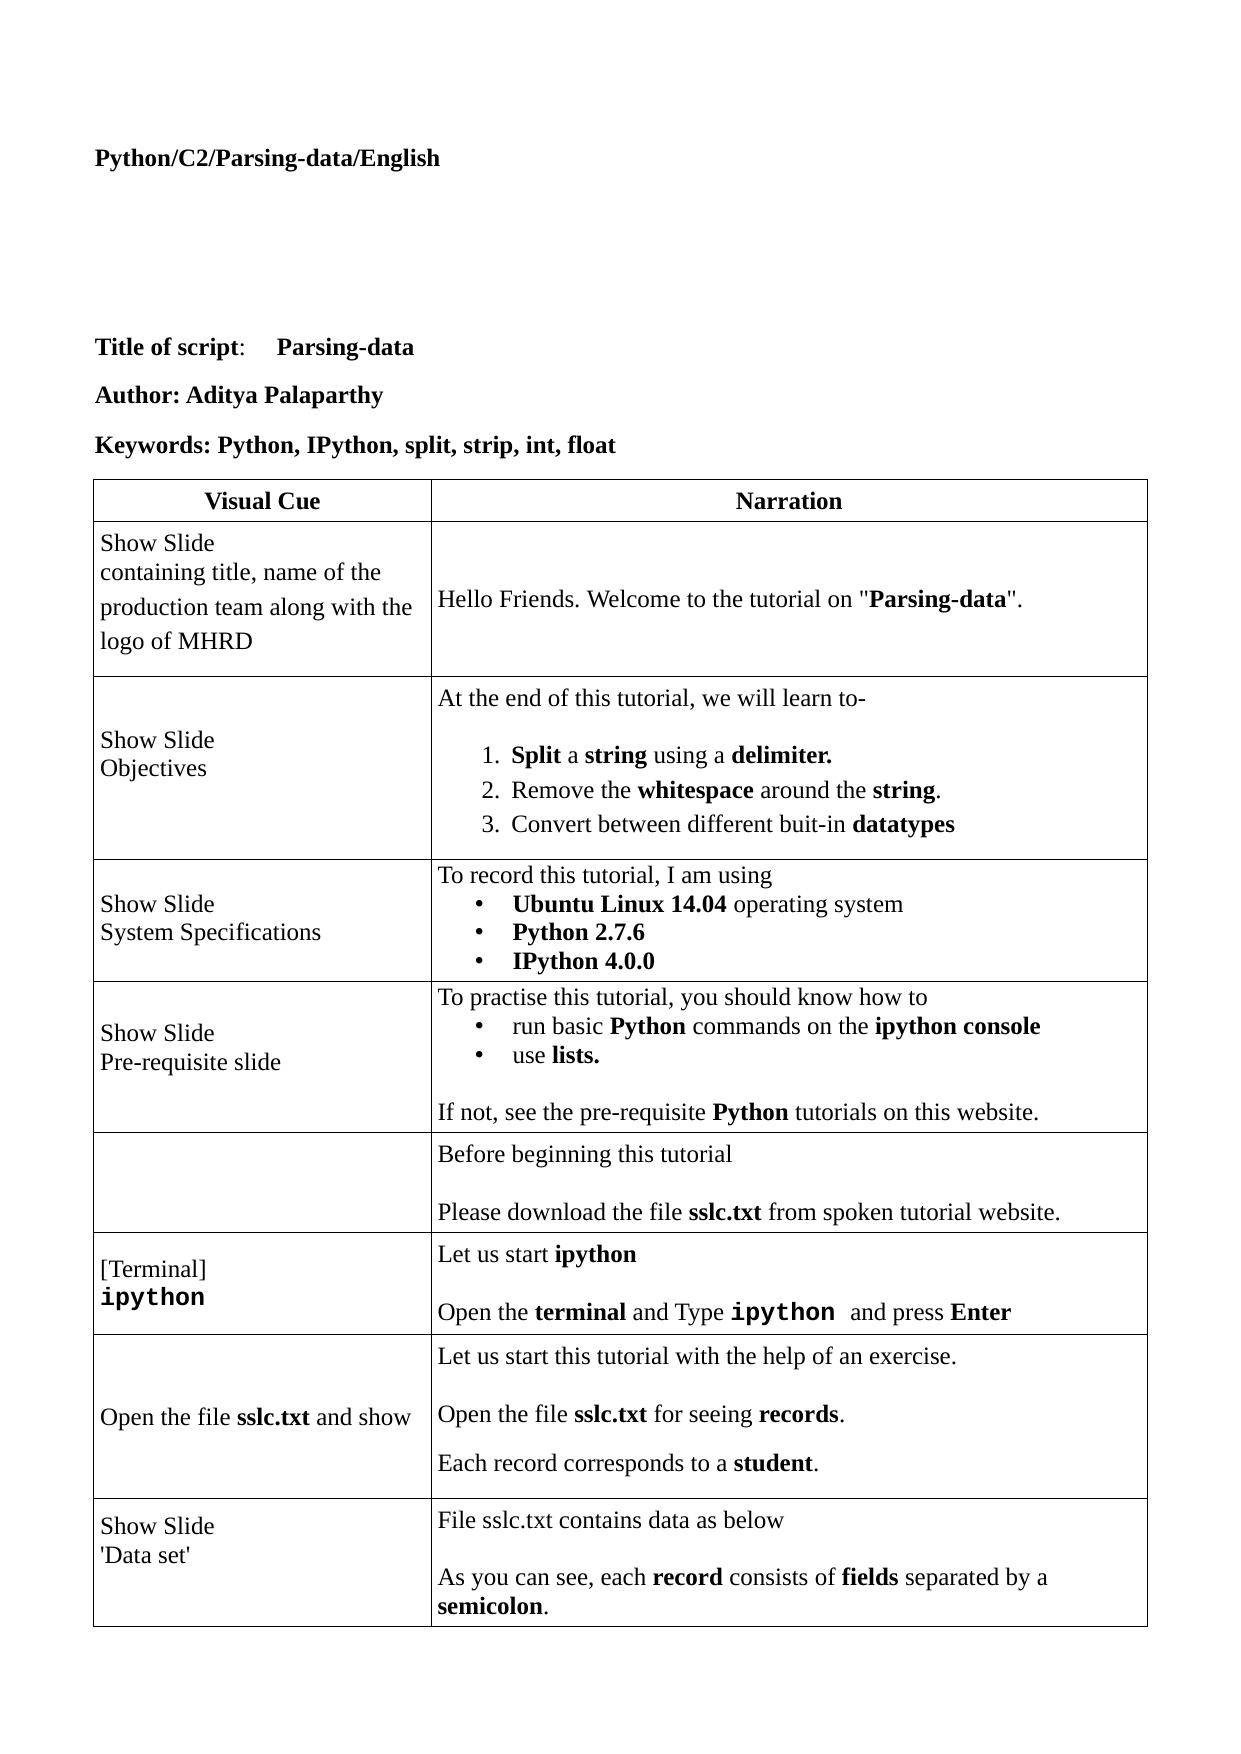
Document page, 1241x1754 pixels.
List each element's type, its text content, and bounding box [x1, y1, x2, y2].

table_cell At the end of this tutorial, we will learn to- Split a string using a delimiter. Remove the whitespace around the string. Convert between different buit-in datatypes [432, 677, 1147, 859]
table_cell Show Slide containing title, name of the production team along with the logo of MHRD [94, 522, 431, 676]
text Title of script: Parsing-data [94, 332, 1146, 360]
table_cell Show Slide Objectives [94, 677, 431, 859]
table_header Visual Cue [94, 480, 431, 521]
table_cell Show Slide 'Data set' [94, 1499, 431, 1626]
text Author: Aditya Palaparthy [94, 381, 1146, 409]
text Keywords: Python, IPython, split, strip, int, float [94, 430, 1146, 458]
subtitle Python/C2/Parsing-data/English [94, 143, 1146, 172]
table_cell [Terminal] ipython [94, 1233, 431, 1334]
table_cell Let us start this tutorial with the help of an exercise. Open the file sslc.txt for seeing records. Each record corresponds to a student. [432, 1335, 1147, 1497]
table_cell Let us start ipython Open the terminal and Type ipython and press Enter [432, 1233, 1147, 1334]
table_header Narration [432, 480, 1147, 521]
table_cell Hello Friends. Welcome to the tutorial on "Parsing-data". [432, 522, 1147, 676]
table_cell Show Slide System Specifications [94, 860, 431, 981]
table_cell Open the file sslc.txt and show [94, 1335, 431, 1497]
table_cell [94, 1133, 431, 1232]
table_cell Show Slide Pre-requisite slide [94, 982, 431, 1132]
table_cell To practise this tutorial, you should know how to run basic Python commands on the ipython console use lists. If not, see the pre-requisite Python tutorials on this website. [432, 982, 1147, 1132]
table_cell File sslc.txt contains data as below As you can see, each record consists of fields separated by a semicolon. [432, 1499, 1147, 1626]
table_cell To record this tutorial, I am using Ubuntu Linux 14.04 operating system Python 2.7.6 IPython 4.0.0 [432, 860, 1147, 981]
table_cell Before beginning this tutorial Please download the file sslc.txt from spoken tutorial website. [432, 1133, 1147, 1232]
